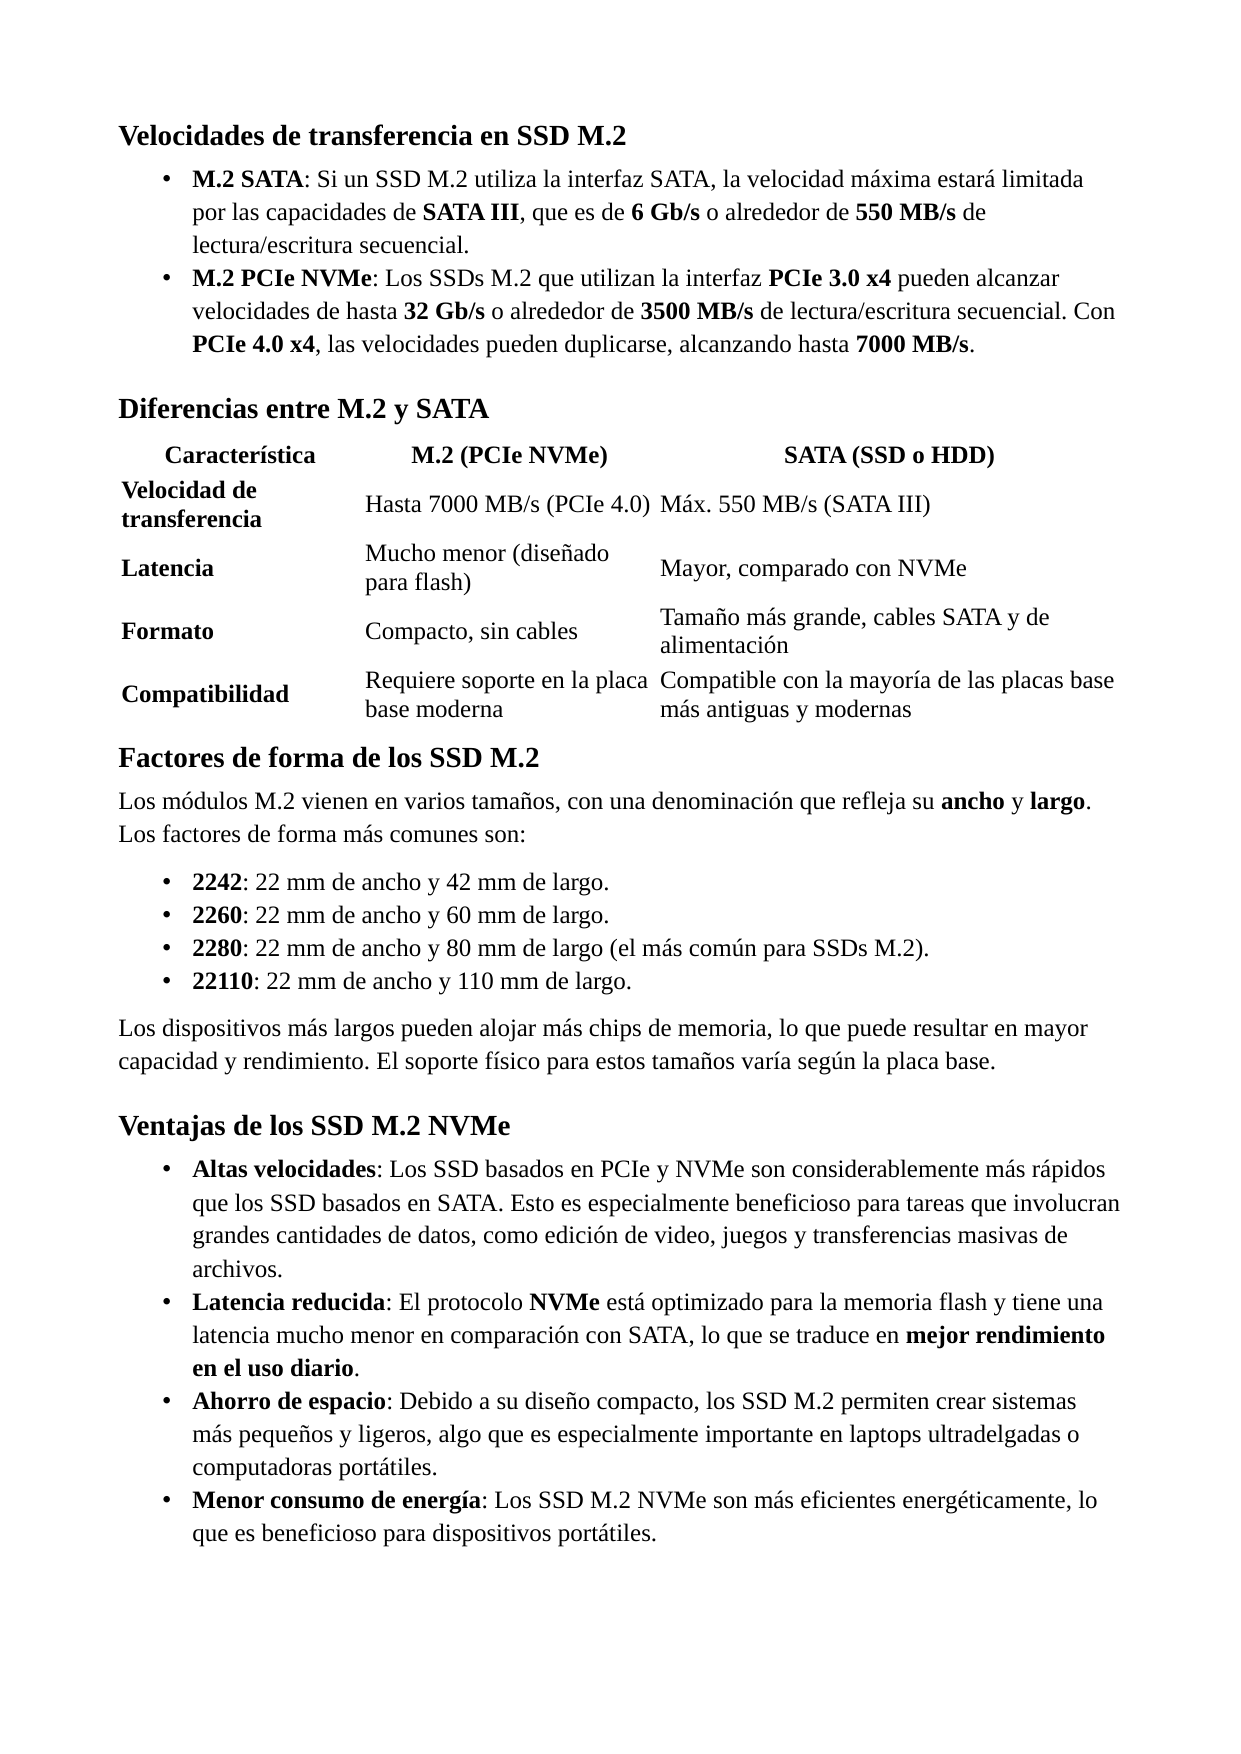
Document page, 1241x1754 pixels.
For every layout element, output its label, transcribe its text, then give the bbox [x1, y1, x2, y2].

subtitle Diferencias entre M.2 y SATA [118, 391, 1122, 425]
table_header SATA (SSD o HDD) [657, 438, 1122, 472]
table_cell Latencia [118, 535, 362, 599]
text Los módulos M.2 vienen en varios tamaños, con una denominación que refleja su ancho y largo. Los factores de forma más comunes son: [118, 786, 1122, 848]
table_cell Formato [118, 599, 362, 662]
subtitle Velocidades de transferencia en SSD M.2 [118, 118, 1122, 152]
list Ahorro de espacio: Debido a su diseño compacto, los SSD M.2 permiten crear sistemas más pequeños y ligeros, algo que es especialmente importante en laptops ultradelgadas o computadoras portátiles. [162, 1386, 1122, 1481]
table_cell Compatible con la mayoría de las placas base más antiguas y modernas [657, 662, 1122, 725]
table_cell Máx. 550 MB/s (SATA III) [657, 472, 1122, 535]
table_cell Tamaño más grande, cables SATA y de alimentación [657, 599, 1122, 662]
list Menor consumo de energía: Los SSD M.2 NVMe son más eficientes energéticamente, lo que es beneficioso para dispositivos portátiles. [162, 1485, 1122, 1547]
table_cell Compacto, sin cables [362, 599, 657, 662]
table_cell Mayor, comparado con NVMe [657, 535, 1122, 599]
table_header M.2 (PCIe NVMe) [362, 438, 657, 472]
table_cell Mucho menor (diseñado para flash) [362, 535, 657, 599]
list 2280: 22 mm de ancho y 80 mm de largo (el más común para SSDs M.2). [162, 933, 1122, 961]
list 22110: 22 mm de ancho y 110 mm de largo. [162, 966, 1122, 994]
list Altas velocidades: Los SSD basados en PCIe y NVMe son considerablemente más rápidos que los SSD basados en SATA. Esto es especialmente beneficioso para tareas que involucran grandes cantidades de datos, como edición de video, juegos y transferencias masivas de archivos. [162, 1154, 1122, 1282]
subtitle Ventajas de los SSD M.2 NVMe [118, 1108, 1122, 1142]
list 2242: 22 mm de ancho y 42 mm de largo. [162, 867, 1122, 895]
table_cell Compatibilidad [118, 662, 362, 725]
list 2260: 22 mm de ancho y 60 mm de largo. [162, 900, 1122, 928]
table_cell Requiere soporte en la placa base moderna [362, 662, 657, 725]
text Los dispositivos más largos pueden alojar más chips de memoria, lo que puede resultar en mayor capacidad y rendimiento. El soporte físico para estos tamaños varía según la placa base. [118, 1013, 1122, 1075]
table_header Característica [118, 438, 362, 472]
list Latencia reducida: El protocolo NVMe está optimizado para la memoria flash y tiene una latencia mucho menor en comparación con SATA, lo que se traduce en mejor rendimiento en el uso diario. [162, 1287, 1122, 1381]
subtitle Factores de forma de los SSD M.2 [118, 740, 1122, 773]
table_cell Velocidad de transferencia [118, 472, 362, 535]
table_cell Hasta 7000 MB/s (PCIe 4.0) [362, 472, 657, 535]
list M.2 PCIe NVMe: Los SSDs M.2 que utilizan la interfaz PCIe 3.0 x4 pueden alcanzar velocidades de hasta 32 Gb/s o alrededor de 3500 MB/s de lectura/escritura secuencial. Con PCIe 4.0 x4, las velocidades pueden duplicarse, alcanzando hasta 7000 MB/s. [162, 263, 1122, 358]
list M.2 SATA: Si un SSD M.2 utiliza la interfaz SATA, la velocidad máxima estará limitada por las capacidades de SATA III, que es de 6 Gb/s o alrededor de 550 MB/s de lectura/escritura secuencial. [162, 164, 1122, 259]
